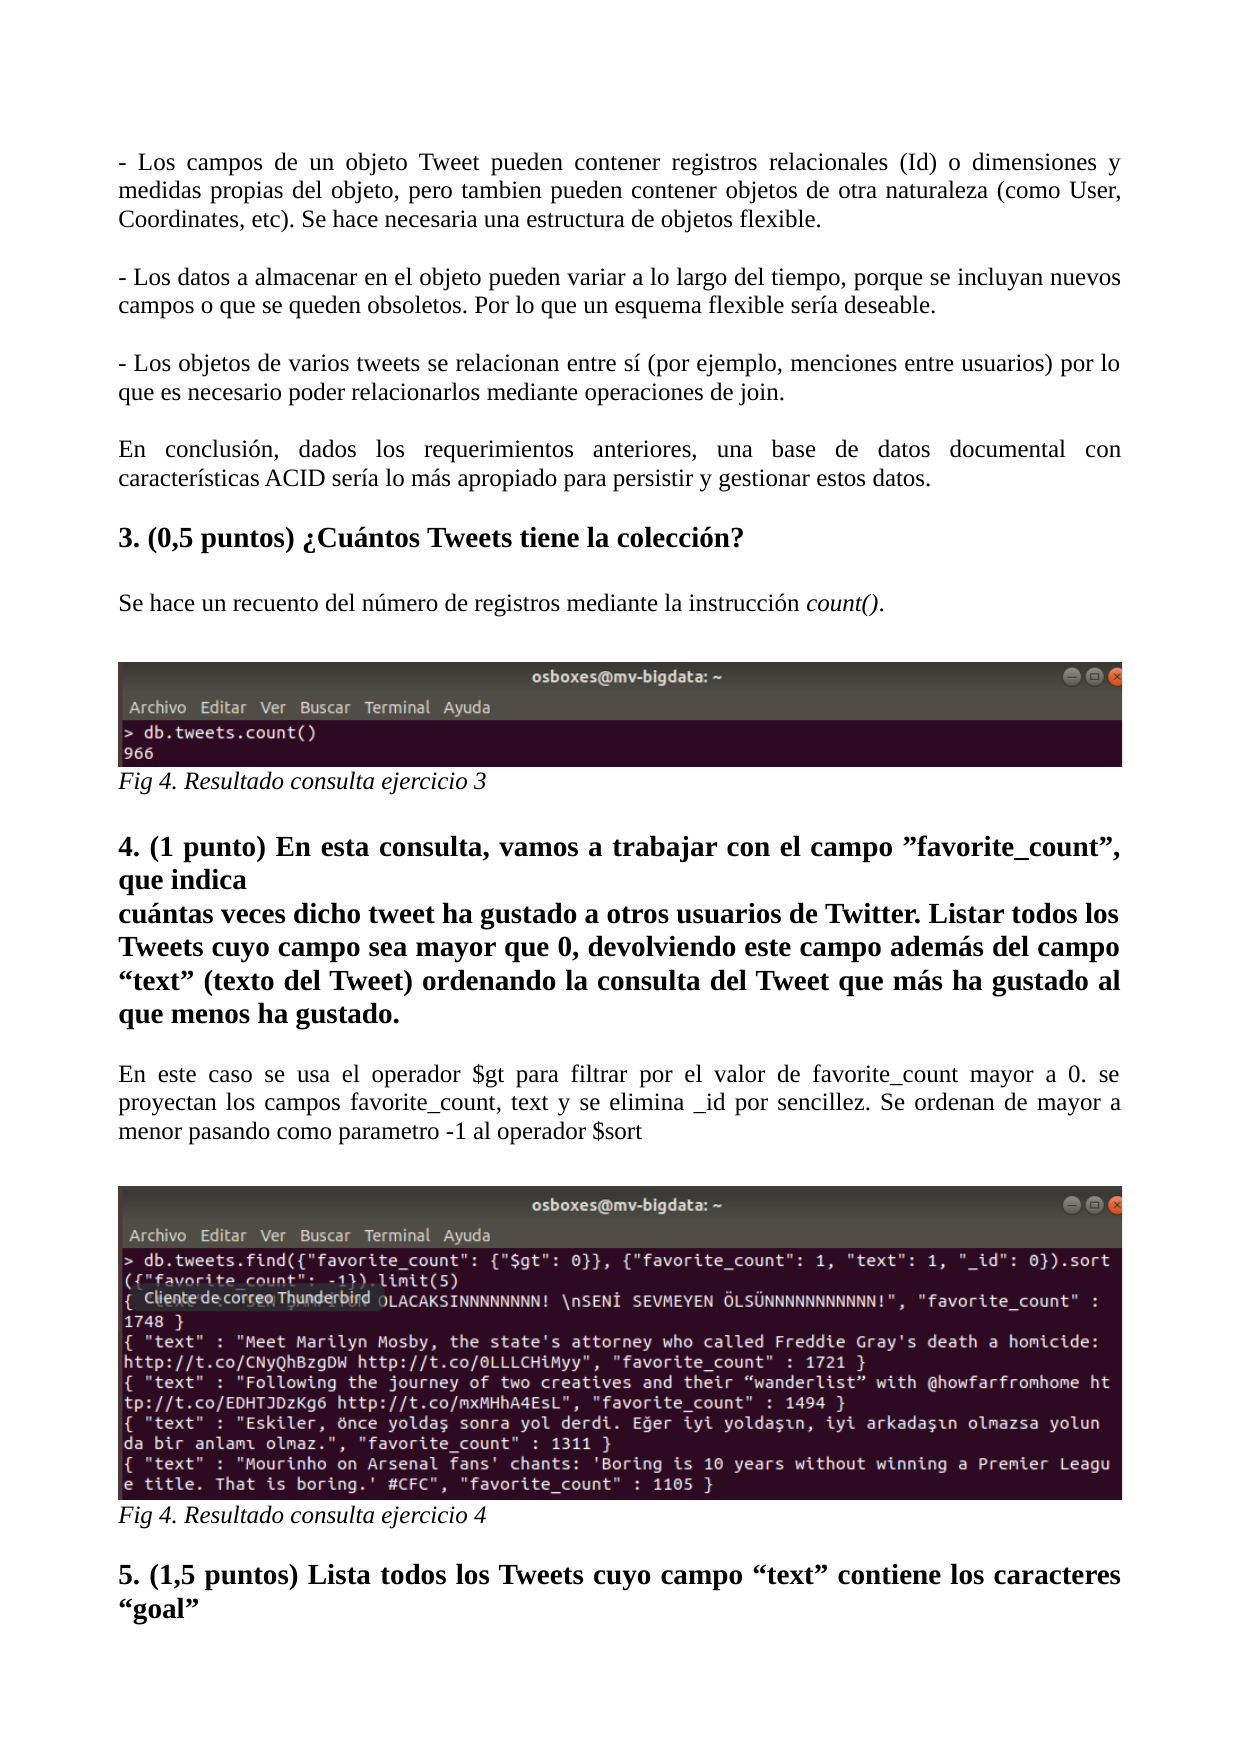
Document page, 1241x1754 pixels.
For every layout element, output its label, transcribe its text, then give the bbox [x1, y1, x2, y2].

text Fig 4. Resultado consulta ejercicio 3 [118, 767, 1122, 795]
text En conclusión, dados los requerimientos anteriores, una base de datos documental con características ACID sería lo más apropiado para persistir y gestionar estos datos. [118, 434, 1122, 492]
text Se hace un recuento del número de registros mediante la instrucción count(). [118, 588, 1122, 616]
text 4. (1 punto) En esta consulta, vamos a trabajar con el campo ”favorite_count”, que indica [118, 829, 1122, 896]
text Tweets cuyo campo sea mayor que 0, devolviendo este campo además del campo “text” (texto del Tweet) ordenando la consulta del Tweet que más ha gustado al que menos ha gustado. [118, 929, 1122, 1030]
text - Los datos a almacenar en el objeto pueden variar a lo largo del tiempo, porque se incluyan nuevos campos o que se queden obsoletos. Por lo que un esquema flexible sería deseable. [118, 262, 1122, 319]
text cuántas veces dicho tweet ha gustado a otros usuarios de Twitter. Listar todos los [118, 896, 1122, 929]
text - Los objetos de varios tweets se relacionan entre sí (por ejemplo, menciones entre usuarios) por lo que es necesario poder relacionarlos mediante operaciones de join. [118, 348, 1122, 406]
picture [118, 1186, 1123, 1500]
text - Los campos de un objeto Tweet pueden contener registros relacionales (Id) o dimensiones y medidas propias del objeto, pero tambien pueden contener objetos de otra naturaleza (como User, Coordinates, etc). Se hace necesaria una estructura de objetos flexible. [118, 147, 1122, 233]
text 3. (0,5 puntos) ¿Cuántos Tweets tiene la colección? [118, 521, 1122, 554]
text 5. (1,5 puntos) Lista todos los Tweets cuyo campo “text” contiene los caracteres “goal” [118, 1557, 1122, 1624]
picture [118, 662, 1123, 767]
text En este caso se usa el operador $gt para filtrar por el valor de favorite_count mayor a 0. se proyectan los campos favorite_count, text y se elimina _id por sencillez. Se ordenan de mayor a menor pasando como parametro -1 al operador $sort [118, 1059, 1122, 1145]
text Fig 4. Resultado consulta ejercicio 4 [118, 1500, 1122, 1529]
